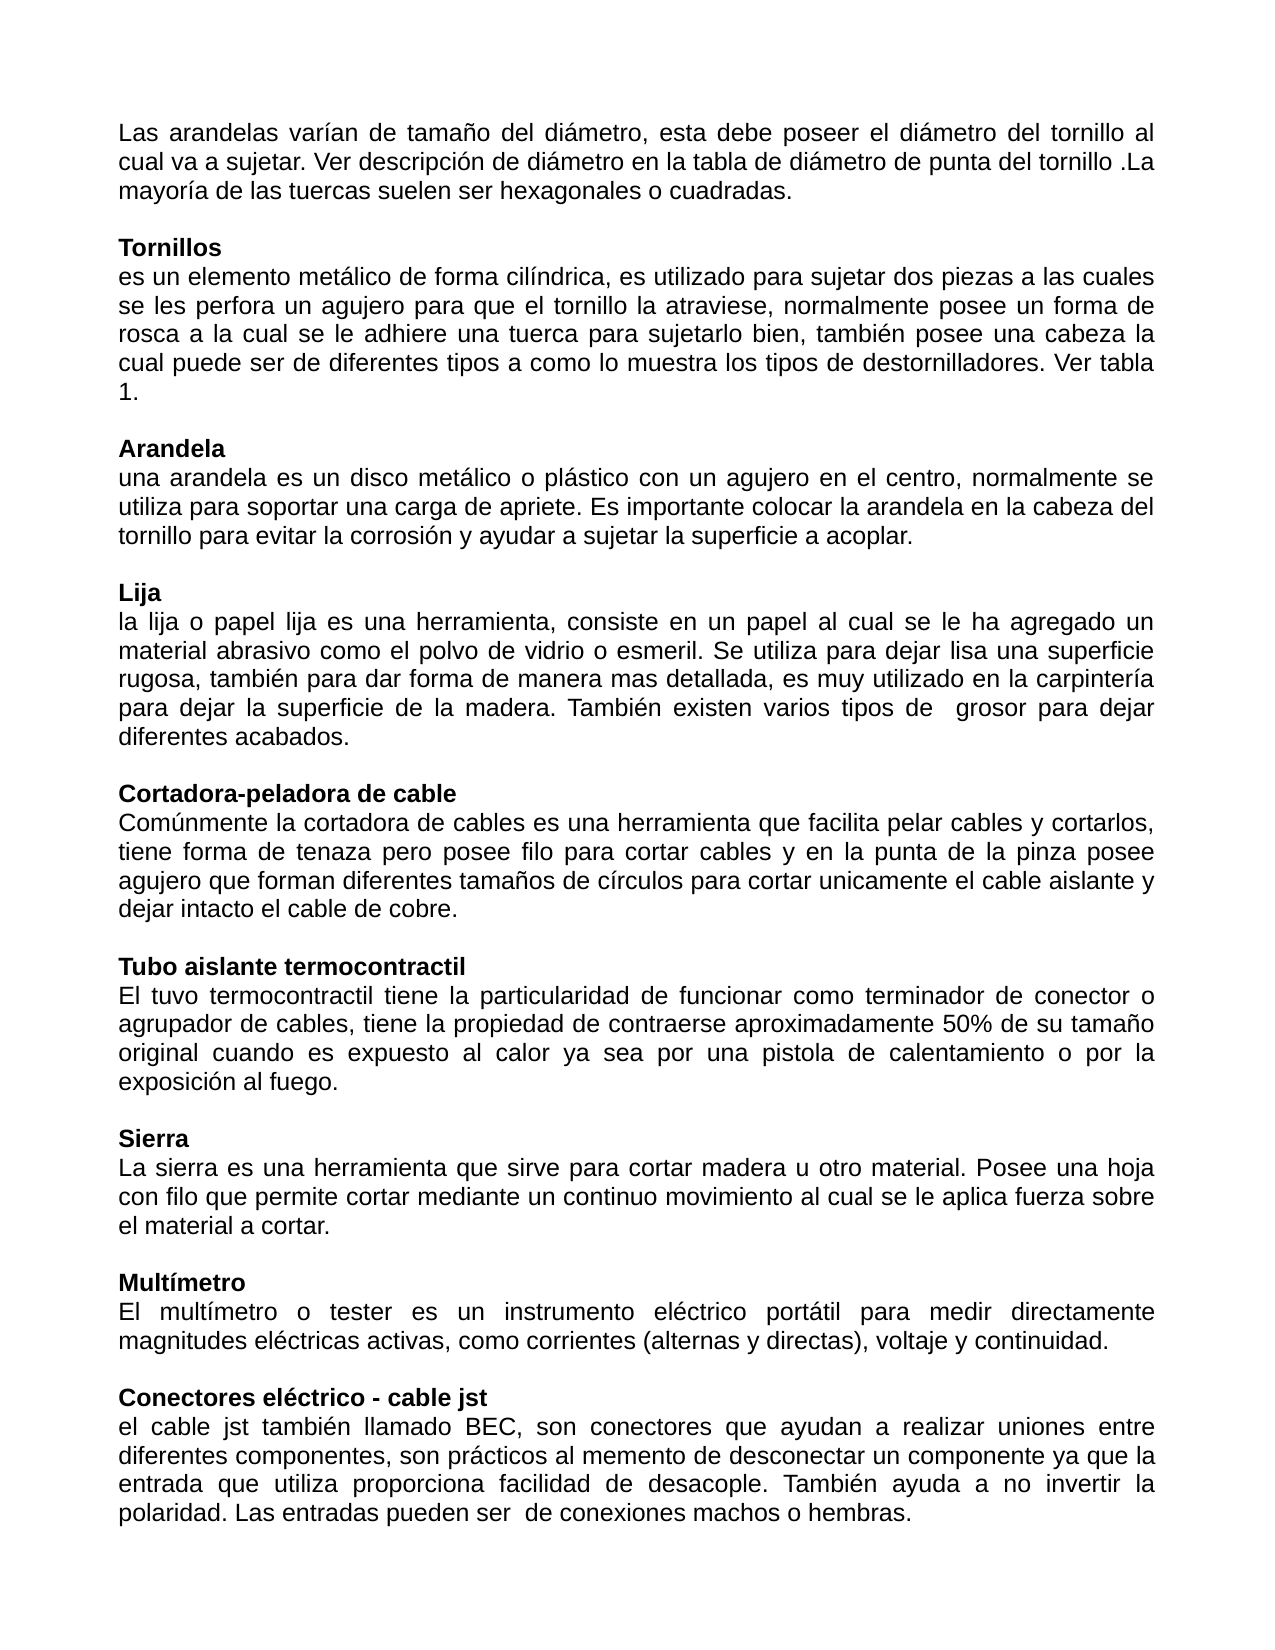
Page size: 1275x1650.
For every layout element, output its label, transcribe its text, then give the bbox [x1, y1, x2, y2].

text Tornillos [118, 233, 1157, 262]
text Multímetro [118, 1268, 1157, 1297]
text Tubo aislante termocontractil [118, 952, 1157, 981]
text es un elemento metálico de forma cilíndrica, es utilizado para sujetar dos piezas a las cuales se les perfora un agujero para que el tornillo la atraviese, normalmente posee un forma de rosca a la cual se le adhiere una tuerca para sujetarlo bien, también posee una cabeza la cual puede ser de diferentes tipos a como lo muestra los tipos de destornilladores. Ver tabla 1. [118, 262, 1157, 406]
text Sierra [118, 1124, 1157, 1153]
text Lija [118, 578, 1157, 607]
text Arandela [118, 434, 1157, 463]
text Conectores eléctrico - cable jst [118, 1383, 1157, 1412]
text Comúnmente la cortadora de cables es una herramienta que facilita pelar cables y cortarlos, tiene forma de tenaza pero posee filo para cortar cables y en la punta de la pinza posee agujero que forman diferentes tamaños de círculos para cortar unicamente el cable aislante y dejar intacto el cable de cobre. [118, 808, 1157, 923]
text el cable jst también llamado BEC, son conectores que ayudan a realizar uniones entre diferentes componentes, son prácticos al memento de desconectar un componente ya que la entrada que utiliza proporciona facilidad de desacople. También ayuda a no invertir la polaridad. Las entradas pueden ser de conexiones machos o hembras. [118, 1412, 1157, 1527]
text Cortadora-peladora de cable [118, 779, 1157, 808]
text una arandela es un disco metálico o plástico con un agujero en el centro, normalmente se utiliza para soportar una carga de apriete. Es importante colocar la arandela en la cabeza del tornillo para evitar la corrosión y ayudar a sujetar la superficie a acoplar. [118, 463, 1157, 549]
text Las arandelas varían de tamaño del diámetro, esta debe poseer el diámetro del tornillo al cual va a sujetar. Ver descripción de diámetro en la tabla de diámetro de punta del tornillo .La mayoría de las tuercas suelen ser hexagonales o cuadradas. [118, 118, 1157, 204]
text El multímetro o tester es un instrumento eléctrico portátil para medir directamente magnitudes eléctricas activas, como corrientes (alternas y directas), voltaje y continuidad. [118, 1297, 1157, 1354]
text El tuvo termocontractil tiene la particularidad de funcionar como terminador de conector o agrupador de cables, tiene la propiedad de contraerse aproximadamente 50% de su tamaño original cuando es expuesto al calor ya sea por una pistola de calentamiento o por la exposición al fuego. [118, 981, 1157, 1096]
text La sierra es una herramienta que sirve para cortar madera u otro material. Posee una hoja con filo que permite cortar mediante un continuo movimiento al cual se le aplica fuerza sobre el material a cortar. [118, 1153, 1157, 1239]
text la lija o papel lija es una herramienta, consiste en un papel al cual se le ha agregado un material abrasivo como el polvo de vidrio o esmeril. Se utiliza para dejar lisa una superficie rugosa, también para dar forma de manera mas detallada, es muy utilizado en la carpintería para dejar la superficie de la madera. También existen varios tipos de grosor para dejar diferentes acabados. [118, 607, 1157, 751]
